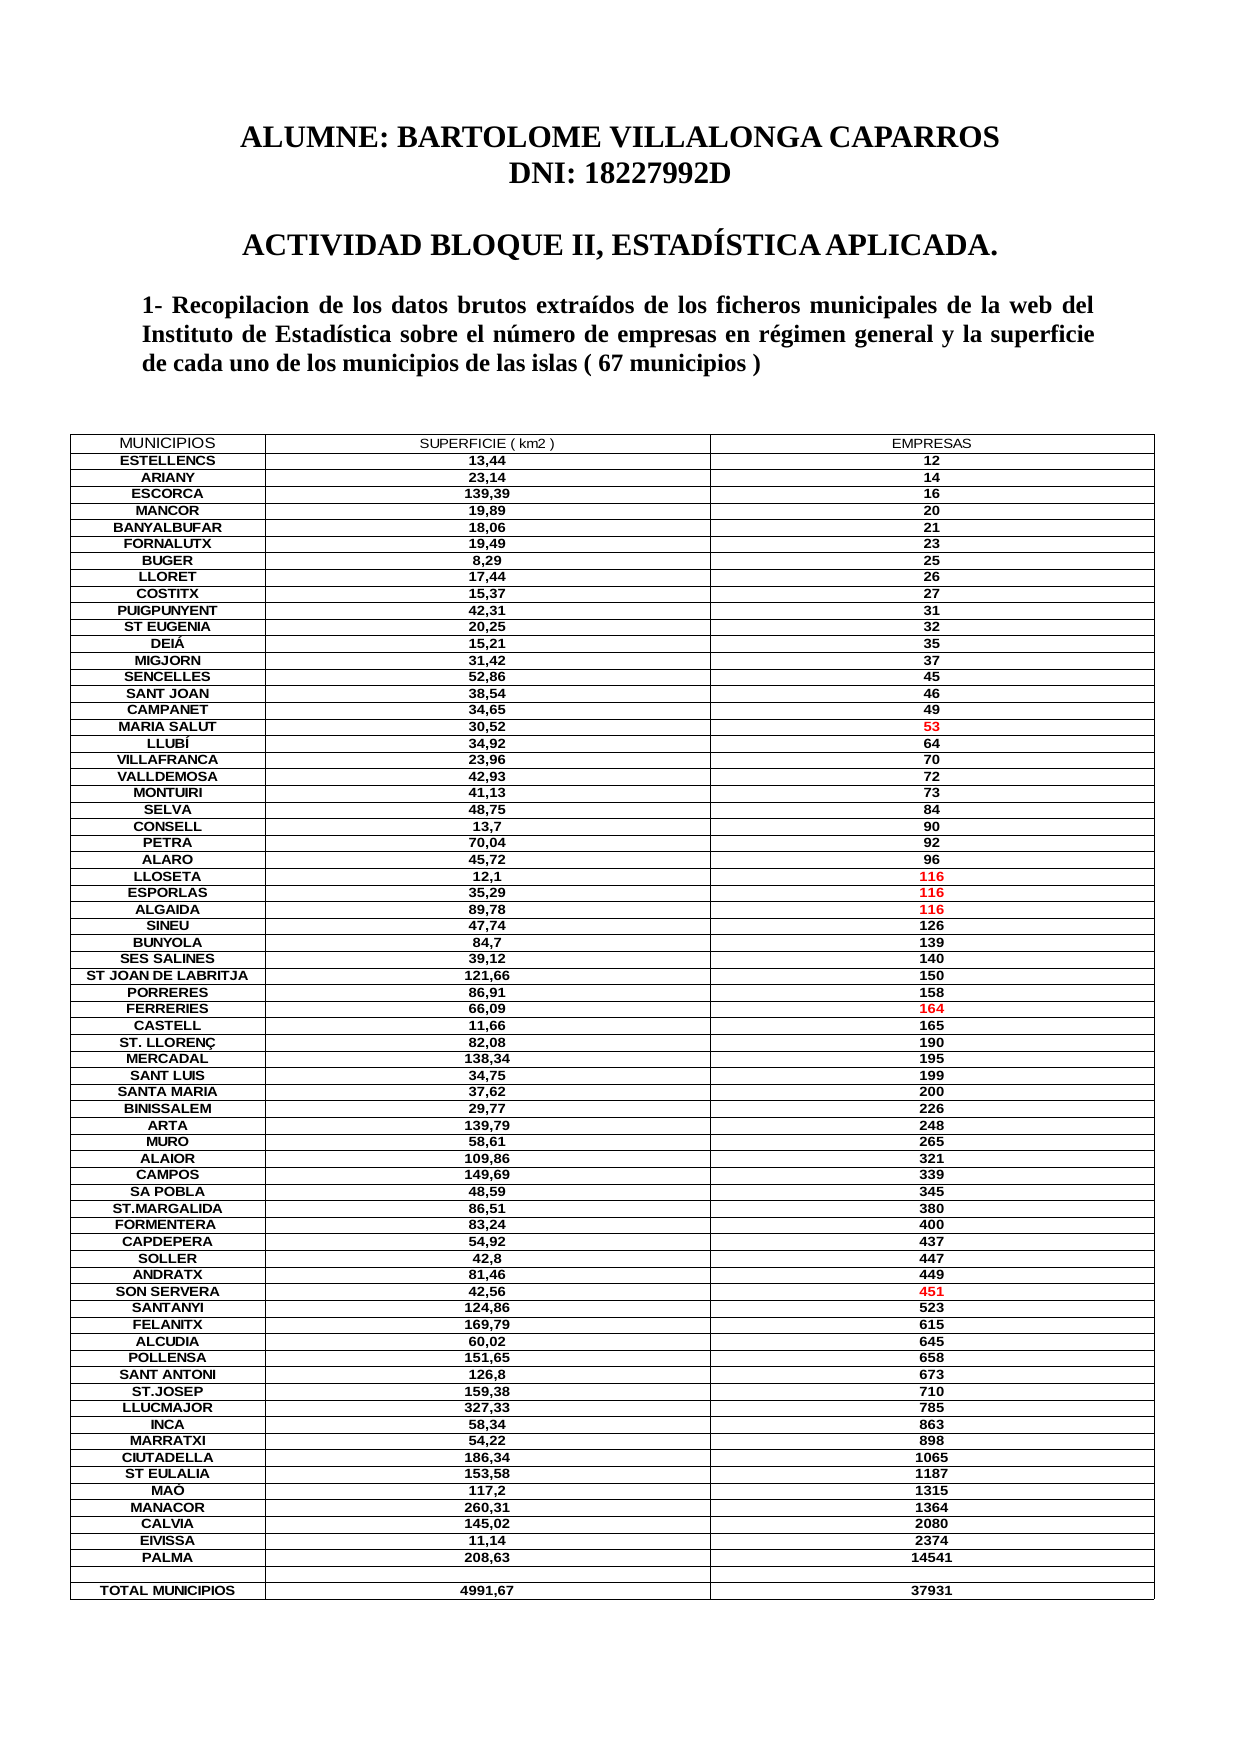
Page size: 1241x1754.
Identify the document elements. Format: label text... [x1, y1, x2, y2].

text ALUMNE: BARTOLOME VILLALONGA CAPARROS [118, 118, 1122, 154]
text DNI: 18227992D [118, 154, 1122, 190]
text ACTIVIDAD BLOQUE II, ESTADÍSTICA APLICADA. [118, 226, 1122, 262]
text 1- Recopilacion de los datos brutos extraídos de los ficheros municipales de la web del Instituto de Estadística sobre el número de empresas en régimen general y la superficie de cada uno de los municipios de las islas ( 67 municipios ) [142, 291, 1096, 377]
